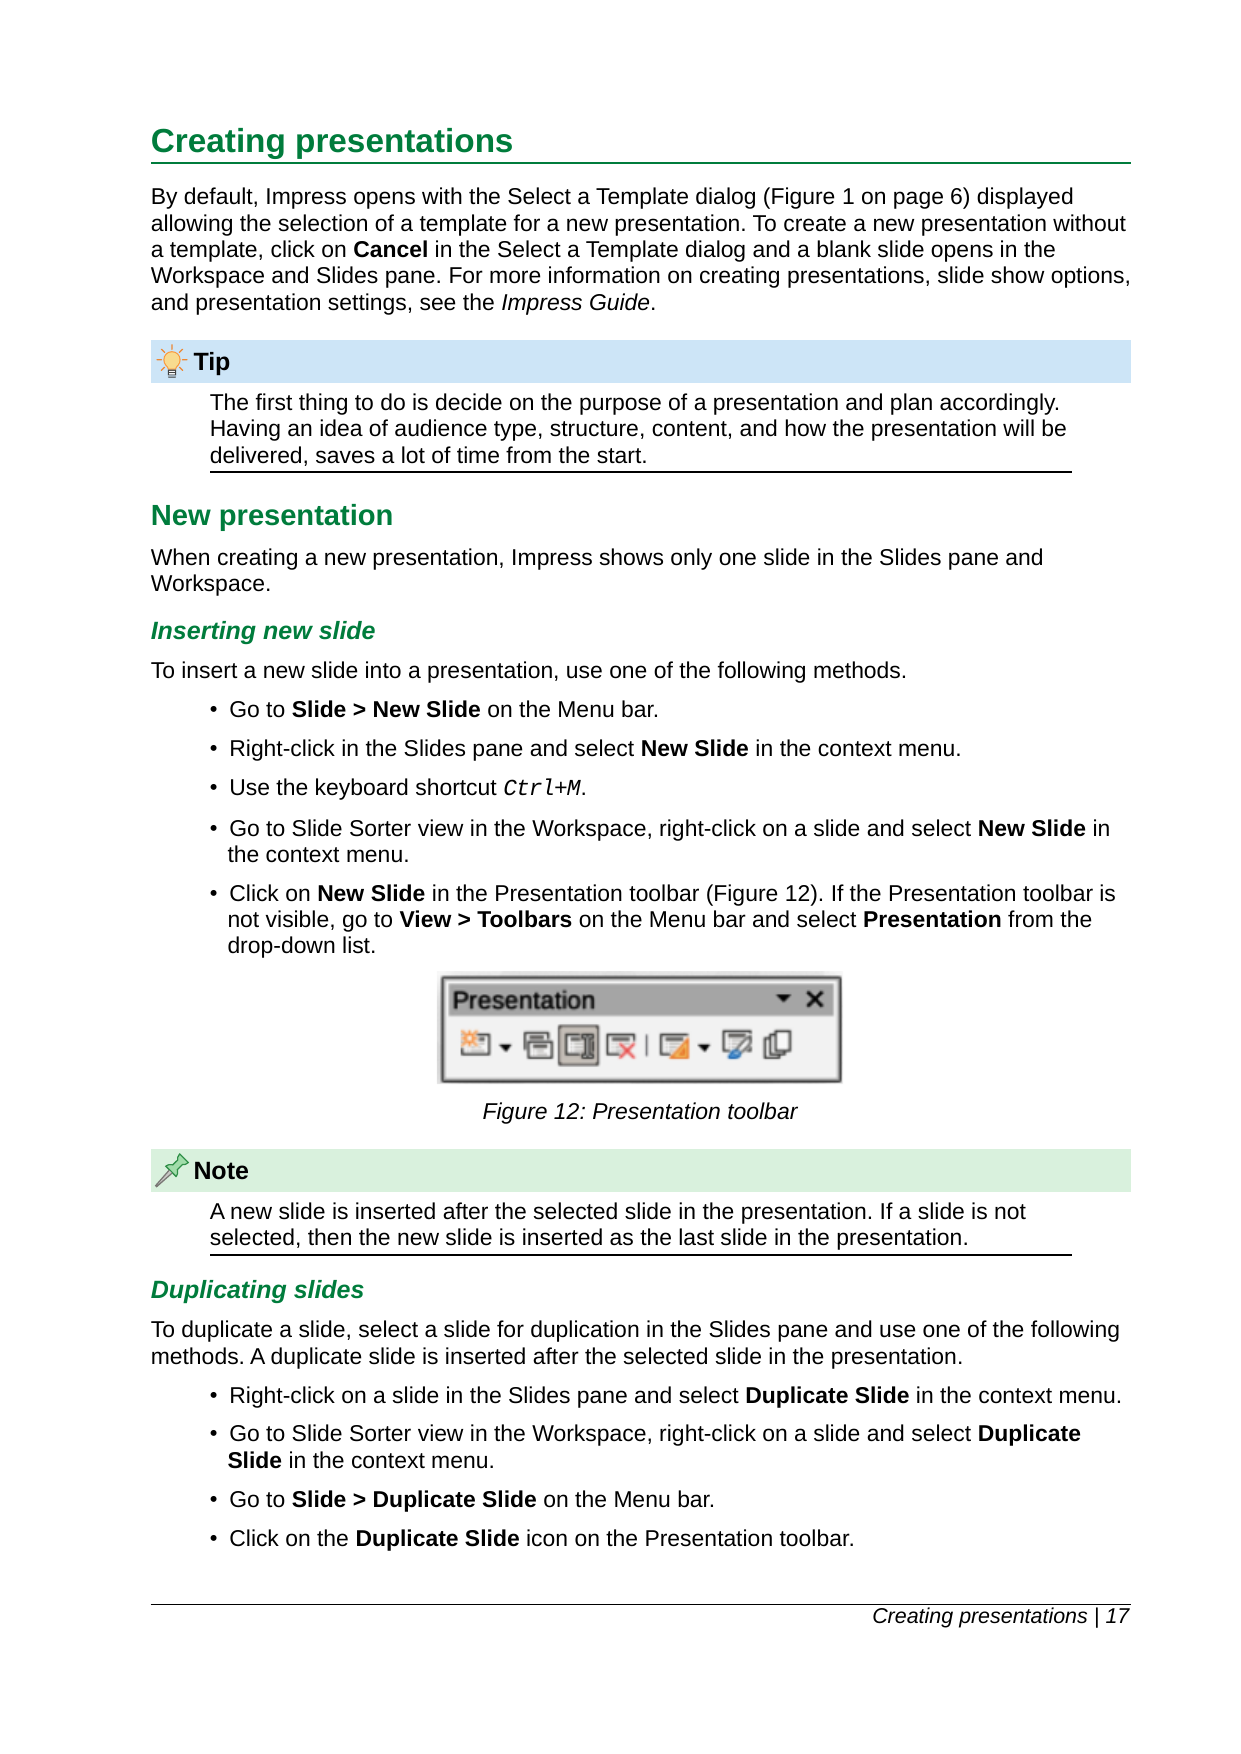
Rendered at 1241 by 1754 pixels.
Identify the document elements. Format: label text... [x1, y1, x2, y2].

list Right-click in the Slides pane and select New Slide in the context menu. [209, 735, 1131, 761]
text Figure 12: Presentation toolbar [437, 1098, 845, 1124]
list Go to Slide Sorter view in the Workspace, right-click on a slide and select Duplicate Slide in the context menu. [209, 1420, 1131, 1473]
subtitle Tip [151, 340, 1131, 383]
list Go to Slide > New Slide on the Menu bar. [209, 696, 1131, 722]
text The first thing to do is decide on the purpose of a presentation and plan accordingly. Having an idea of audience type, structure, content, and how the presentation will be delivered, saves a lot of time from the start. [209, 389, 1072, 473]
subtitle Duplicating slides [151, 1275, 1131, 1304]
list To insert a new slide into a presentation, use one of the following methods. [151, 657, 1131, 683]
picture [436, 971, 845, 1086]
list To duplicate a slide, select a slide for duplication in the Slides pane and use one of the following methods. A duplicate slide is inserted after the selected slide in the presentation. [151, 1316, 1131, 1369]
list Click on the Duplicate Slide icon on the Presentation toolbar. [209, 1524, 1131, 1551]
list Go to Slide Sorter view in the Workspace, right-click on a slide and select New Slide in the context menu. [209, 814, 1131, 867]
text When creating a new presentation, Impress shows only one slide in the Slides pane and Workspace. [151, 544, 1131, 597]
list Go to Slide > Duplicate Slide on the Menu bar. [209, 1486, 1131, 1512]
list Click on New Slide in the Presentation toolbar (Figure 12). If the Presentation toolbar is not visible, go to View > Toolbars on the Menu bar and select Presentation from the drop‑down list. [209, 880, 1131, 959]
subtitle Note [151, 1149, 1131, 1192]
text By default, Impress opens with the Select a Template dialog (Figure 1 on page 6) displayed allowing the selection of a template for a new presentation. To create a new presentation without a template, click on Cancel in the Select a Template dialog and a blank slide opens in the Workspace and Slides pane. For more information on creating presentations, slide show options, and presentation settings, see the Impress Guide. [151, 183, 1131, 315]
subtitle Inserting new slide [151, 616, 1131, 645]
subtitle New presentation [151, 498, 1131, 531]
subtitle Creating presentations [151, 121, 1131, 162]
list Right-click on a slide in the Slides pane and select Duplicate Slide in the context menu. [209, 1382, 1131, 1408]
text A new slide is inserted after the selected slide in the presentation. If a slide is not selected, then the new slide is inserted as the last slide in the presentation. [209, 1198, 1072, 1256]
list Use the keyboard shortcut Ctrl+M. [209, 774, 1131, 802]
